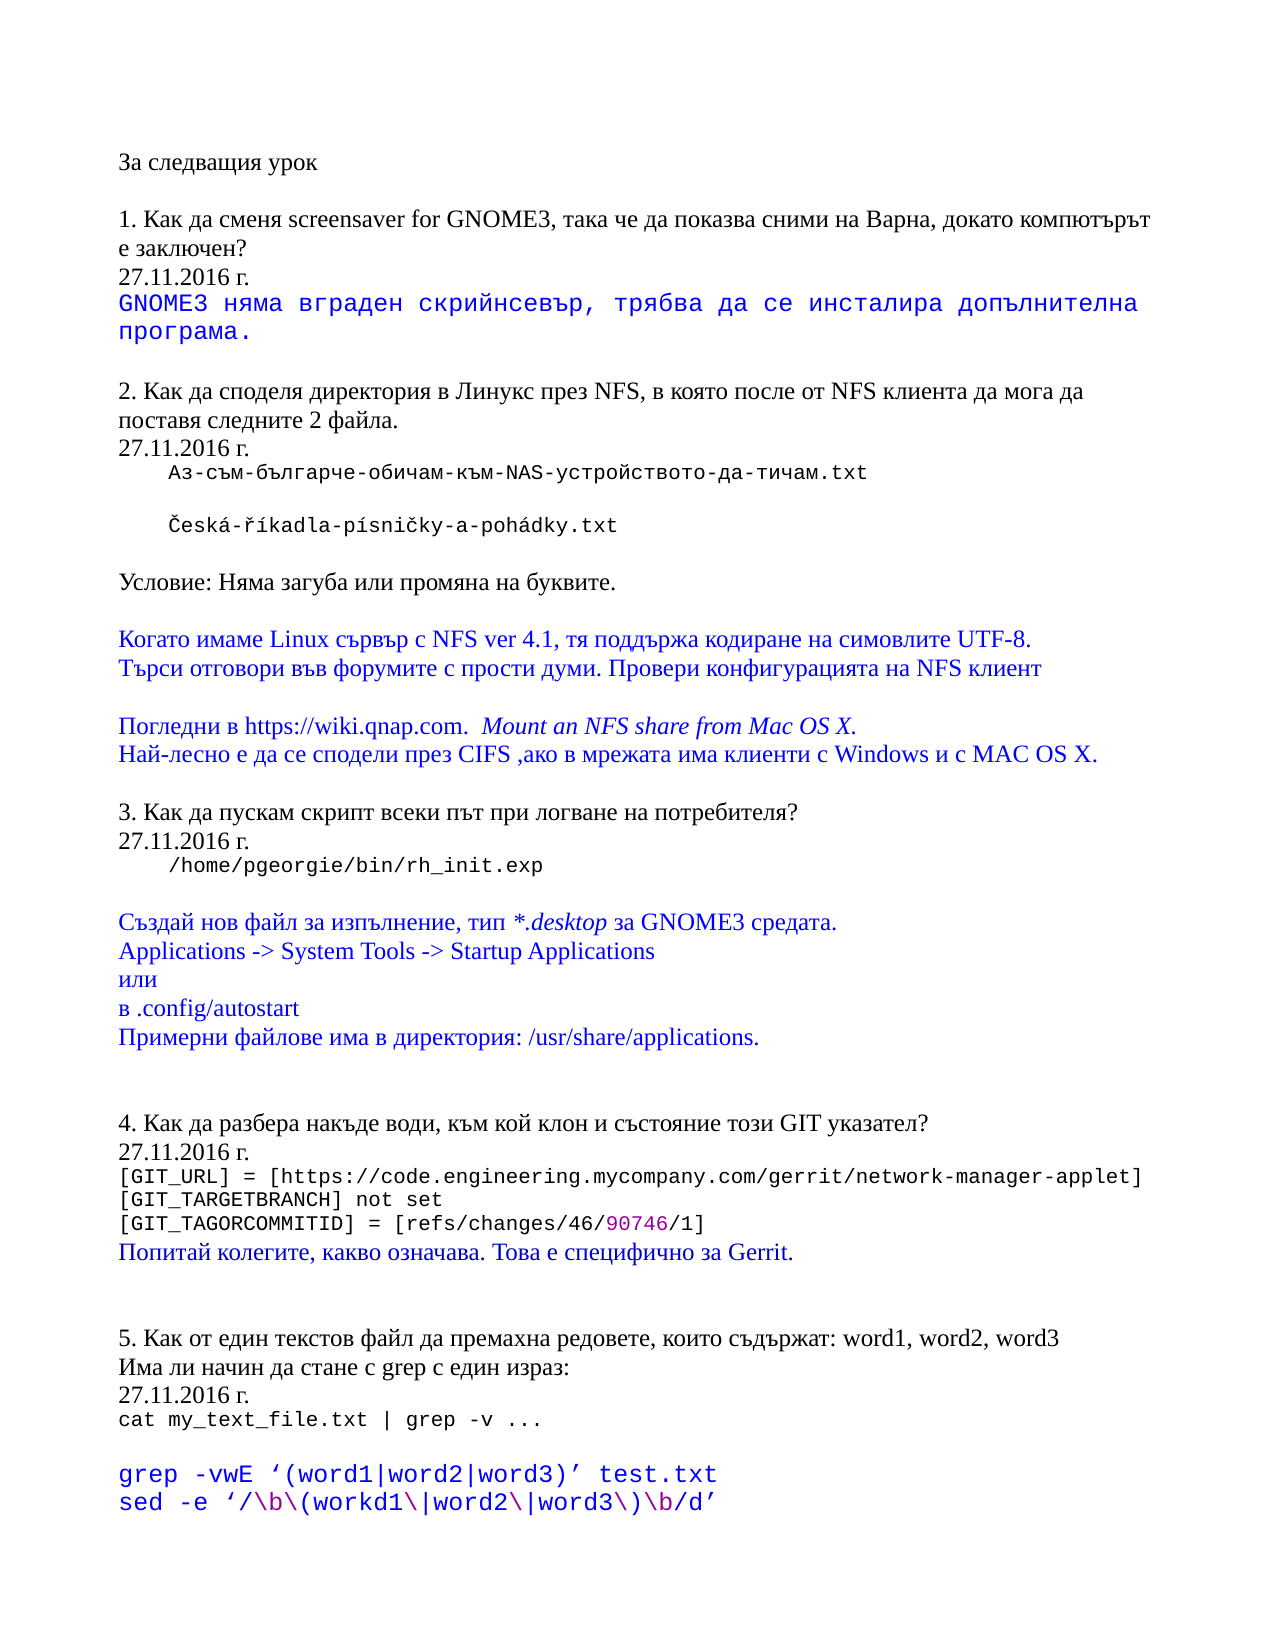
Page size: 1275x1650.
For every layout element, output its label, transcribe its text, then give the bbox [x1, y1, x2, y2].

text Когато имаме Linux сървър с NFS ver 4.1, тя поддържа кодиране на симовлите UTF-8. [118, 624, 1157, 653]
text или [118, 964, 1157, 993]
text Попитай колегите, какво означава. Това е специфично за Gerrit. [118, 1237, 1157, 1265]
text Създай нов файл за изпълнение, тип *.desktop за GNOME3 средата. [118, 907, 1157, 936]
text Česká-říkadla-písničky-a-pohádky.txt [118, 515, 1157, 538]
text Има ли начин да стане с grep с един израз: [118, 1352, 1157, 1380]
text в .config/autostart [118, 993, 1157, 1022]
text За следващия урок [118, 147, 1157, 176]
text 27.11.2016 г. [118, 826, 1157, 854]
text Applications -> System Tools -> Startup Applications [118, 936, 1157, 964]
text cat my_text_file.txt | grep -v ... [118, 1409, 1157, 1433]
text sed -e ‘/\b\(workd1\|word2\|word3\)\b/d’ [118, 1490, 1157, 1518]
text Примерни файлове има в директория: /usr/share/applications. [118, 1022, 1157, 1051]
text Условие: Няма загуба или промяна на буквите. [118, 567, 1157, 596]
text 4. Как да разбера накъде води, към кой клон и състояние този GIT указател? [118, 1108, 1157, 1137]
text [GIT_TARGETBRANCH] not set [118, 1189, 1157, 1213]
text GNOME3 няма вграден скрийнсевър, трябва да се инсталира допълнителна програма. [118, 291, 1157, 347]
text 27.11.2016 г. [118, 1137, 1157, 1166]
text Търси отговори във форумите с прости думи. Провери конфигурацията на NFS клиент [118, 653, 1157, 682]
text 27.11.2016 г. [118, 262, 1157, 291]
text /home/pgeorgie/bin/rh_init.exp [118, 854, 1157, 878]
text 27.11.2016 г. [118, 1380, 1157, 1409]
text grep -vwE ‘(word1|word2|word3)’ test.txt [118, 1462, 1157, 1490]
text 1. Как да сменя screensaver for GNOME3, така че да показва сними на Варна, докато компютърът е заключен? [118, 204, 1157, 262]
text Аз-съм-българче-обичам-към-NAS-устройството-да-тичам.txt [118, 462, 1157, 486]
text 5. Как от един текстов файл да премахна редовете, които съдържат: word1, word2, word3 [118, 1323, 1157, 1352]
text 3. Как да пускам скрипт всеки път при логване на потребителя? [118, 797, 1157, 826]
text 2. Как да споделя директория в Линукс през NFS, в която после от NFS клиента да мога да поставя следните 2 файла. [118, 376, 1157, 433]
text Погледни в https://wiki.qnap.com. Mount an NFS share from Mac OS X. [118, 711, 1157, 739]
text [GIT_URL] = [https://code.engineering.mycompany.com/gerrit/network-manager-applet] [118, 1166, 1157, 1189]
text [GIT_TAGORCOMMITID] = [refs/changes/46/90746/1] [118, 1213, 1157, 1237]
text Най-лесно е да се сподели през CIFS ,ако в мрежата има клиенти с Windows и с MAC OS X. [118, 739, 1157, 768]
text 27.11.2016 г. [118, 433, 1157, 462]
